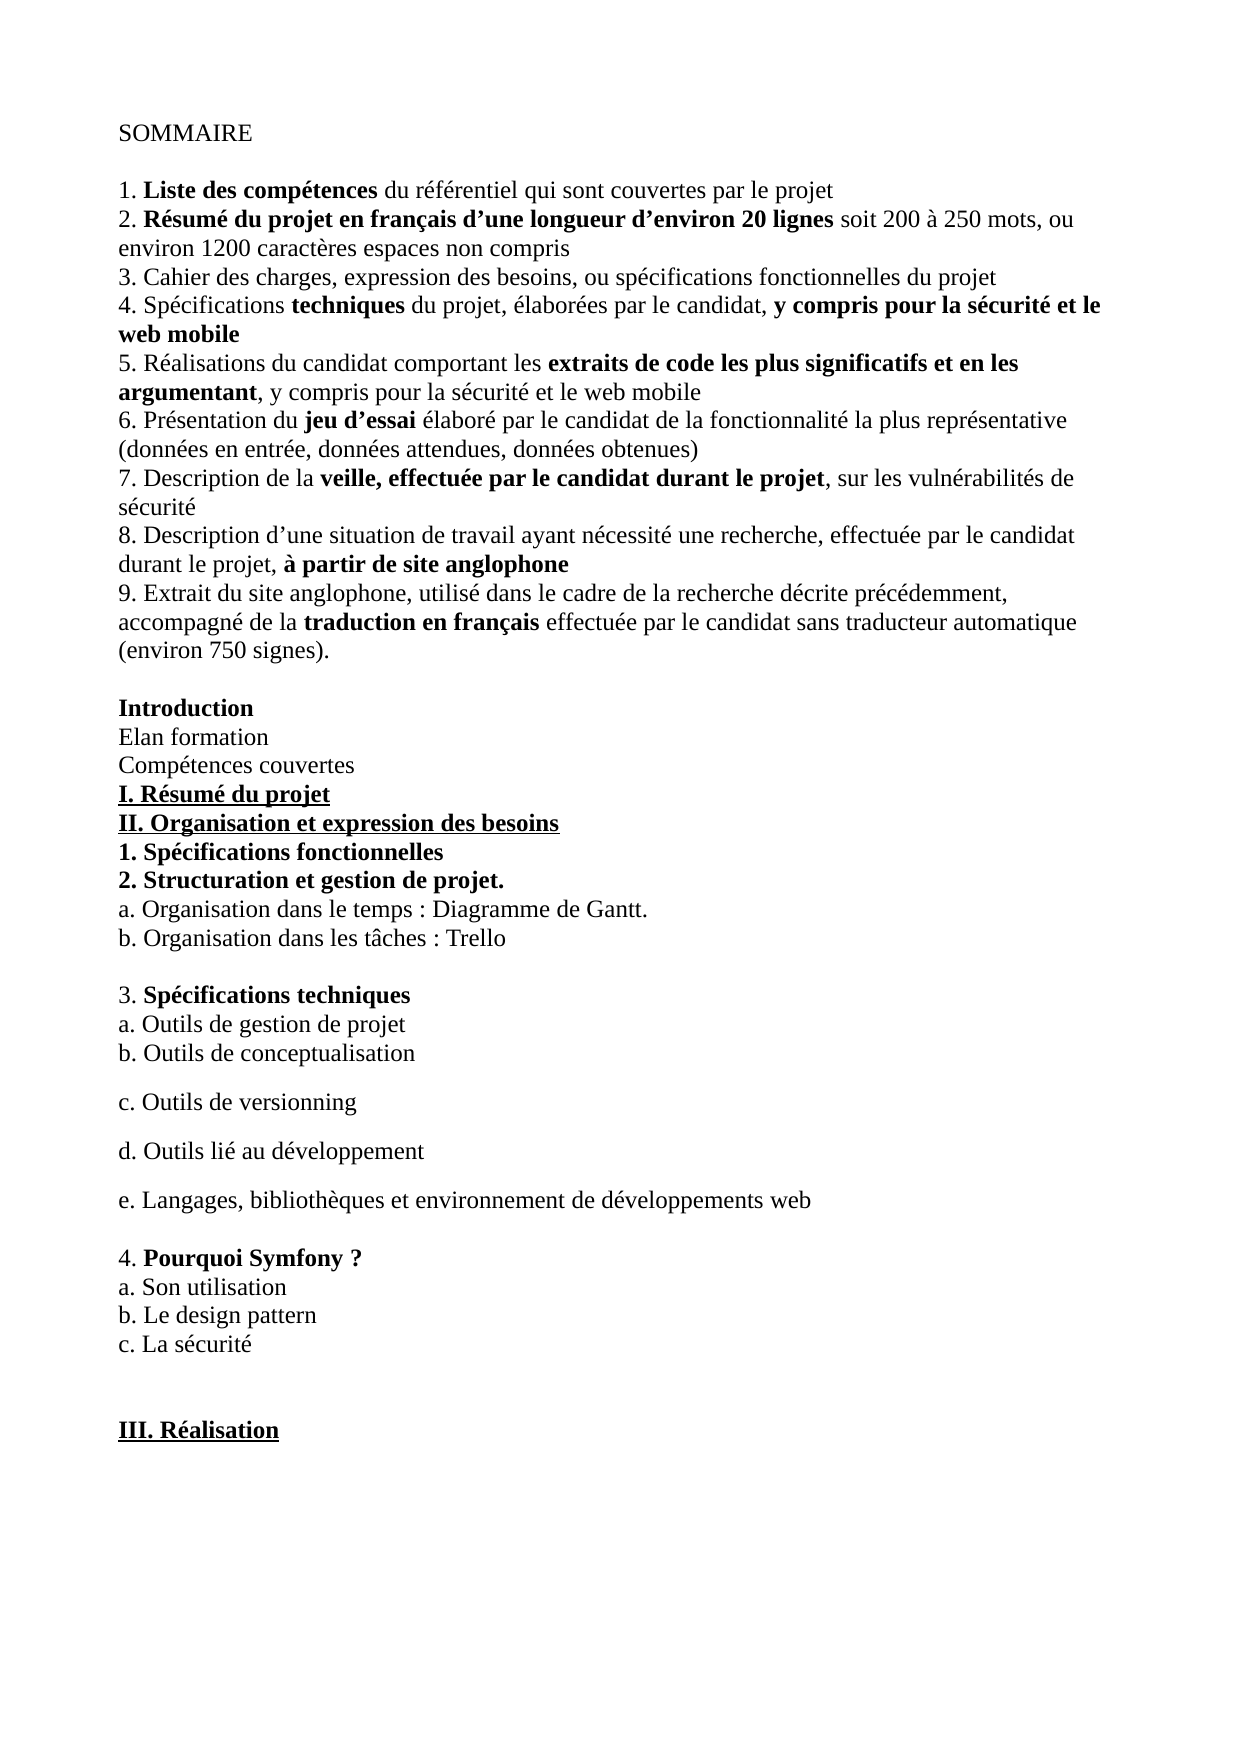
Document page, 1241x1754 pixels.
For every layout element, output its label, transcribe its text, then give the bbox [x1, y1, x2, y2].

text b. Outils de conceptualisation [118, 1038, 1122, 1067]
text a. Outils de gestion de projet [118, 1009, 1122, 1038]
text a. Son utilisation [118, 1272, 1122, 1300]
text 4. Pourquoi Symfony ? [118, 1243, 1122, 1272]
text a. Organisation dans le temps : Diagramme de Gantt. [118, 894, 1122, 923]
text c. Outils de versionning [118, 1087, 1122, 1116]
text d. Outils lié au développement [118, 1136, 1122, 1165]
text Elan formation [118, 722, 1122, 751]
text II. Organisation et expression des besoins [118, 808, 1122, 837]
text Introduction [118, 693, 1122, 722]
text SOMMAIRE [118, 118, 1122, 147]
text 2. Structuration et gestion de projet. [118, 866, 1122, 894]
text III. Réalisation [118, 1415, 1122, 1444]
text e. Langages, bibliothèques et environnement de développements web [118, 1185, 1122, 1214]
text Compétences couvertes [118, 751, 1122, 779]
text I. Résumé du projet [118, 779, 1122, 808]
text b. Organisation dans les tâches : Trello [118, 923, 1122, 952]
text 1. Spécifications fonctionnelles [118, 837, 1122, 866]
text 1. Liste des compétences du référentiel qui sont couvertes par le projet 2. Résumé du projet en français d’une longueur d’environ 20 lignes soit 200 à 250 mots, ou environ 1200 caractères espaces non compris 3. Cahier des charges, expression des besoins, ou spécifications fonctionnelles du projet 4. Spécifications techniques du projet, élaborées par le candidat, y compris pour la sécurité et le web mobile 5. Réalisations du candidat comportant les extraits de code les plus significatifs et en les argumentant, y compris pour la sécurité et le web mobile 6. Présentation du jeu d’essai élaboré par le candidat de la fonctionnalité la plus représentative (données en entrée, données attendues, données obtenues) 7. Description de la veille, effectuée par le candidat durant le projet, sur les vulnérabilités de sécurité 8. Description d’une situation de travail ayant nécessité une recherche, effectuée par le candidat durant le projet, à partir de site anglophone 9. Extrait du site anglophone, utilisé dans le cadre de la recherche décrite précédemment, accompagné de la traduction en français effectuée par le candidat sans traducteur automatique (environ 750 signes). [118, 176, 1122, 664]
text b. Le design pattern [118, 1300, 1122, 1329]
text 3. Spécifications techniques [118, 981, 1122, 1009]
text c. La sécurité [118, 1329, 1122, 1358]
